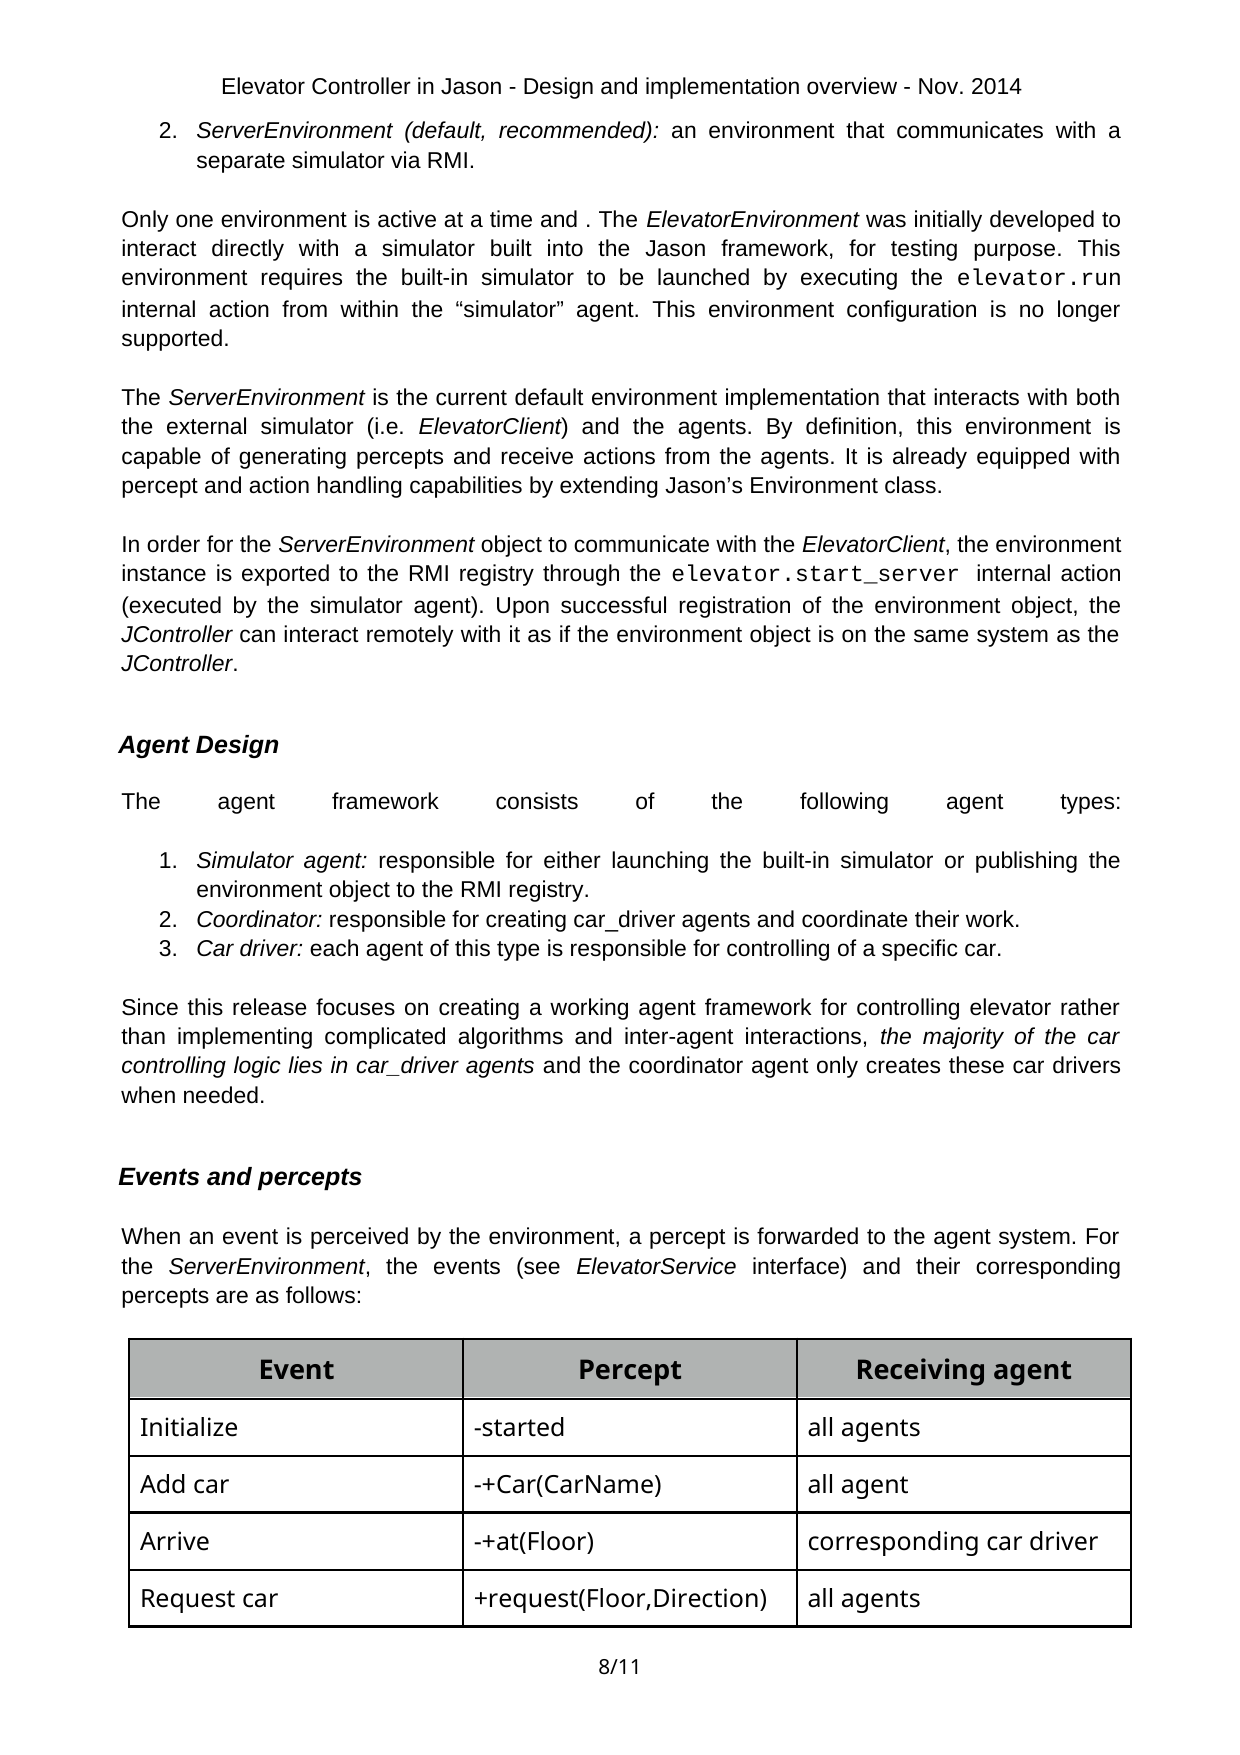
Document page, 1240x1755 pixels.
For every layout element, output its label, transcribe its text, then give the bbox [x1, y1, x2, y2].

table_cell all agents [798, 1400, 1130, 1454]
table_cell Arrive [130, 1514, 462, 1568]
table_cell -+Car(CarName) [464, 1457, 796, 1511]
table_header Receiving agent [798, 1340, 1130, 1397]
table_cell all agent [798, 1457, 1130, 1511]
text The agent framework consists of the following agent types: [121, 789, 1121, 844]
table_cell Request car [130, 1571, 462, 1625]
table_cell -started [464, 1400, 796, 1454]
text Since this release focuses on creating a working agent framework for controlling elevator rather than implementing complicated algorithms and inter-agent interactions, the majority of the car controlling logic lies in car_driver agents and the coordinator agent only creates these car drivers when needed. [121, 994, 1121, 1108]
list Coordinator: responsible for creating car_driver agents and coordinate their work. [159, 906, 1121, 932]
table_cell Add car [130, 1457, 462, 1511]
text The ServerEnvironment is the current default environment implementation that interacts with both the external simulator (i.e. ElevatorClient) and the agents. By definition, this environment is capable of generating percepts and receive actions from the agents. It is already equipped with percept and action handling capabilities by extending Jason’s Environment class. [121, 384, 1121, 498]
text Only one environment is active at a time and . The ElevatorEnvironment was initially developed to interact directly with a simulator built into the Jason framework, for testing purpose. This environment requires the built-in simulator to be launched by executing the elevator.run internal action from within the “simulator” agent. This environment configuration is no longer supported. [121, 206, 1121, 351]
list Car driver: each agent of this type is responsible for controlling of a specific car. [159, 936, 1121, 961]
subtitle Events and percepts [118, 1162, 1121, 1190]
text When an event is perceived by the environment, a percept is forwarded to the agent system. For the ServerEnvironment, the events (see ElevatorService interface) and their corresponding percepts are as follows: [121, 1224, 1121, 1308]
table_cell Initialize [130, 1400, 462, 1454]
table_cell -+at(Floor) [464, 1514, 796, 1568]
subtitle Agent Design [118, 731, 1121, 759]
table_cell all agents [798, 1571, 1130, 1625]
table_header Event [130, 1340, 462, 1397]
list Simulator agent: responsible for either launching the built-in simulator or publishing the environment object to the RMI registry. [159, 847, 1121, 902]
table_cell corresponding car driver [798, 1514, 1130, 1568]
list ServerEnvironment (default, recommended): an environment that communicates with a separate simulator via RMI. [159, 118, 1121, 173]
table_cell +request(Floor,Direction) [464, 1571, 796, 1625]
table_header Percept [464, 1340, 796, 1397]
text In order for the ServerEnvironment object to communicate with the ElevatorClient, the environment instance is exported to the RMI registry through the elevator.start_server internal action (executed by the simulator agent). Upon successful registration of the environment object, the JController can interact remotely with it as if the environment object is on the same system as the JController. [121, 531, 1121, 677]
